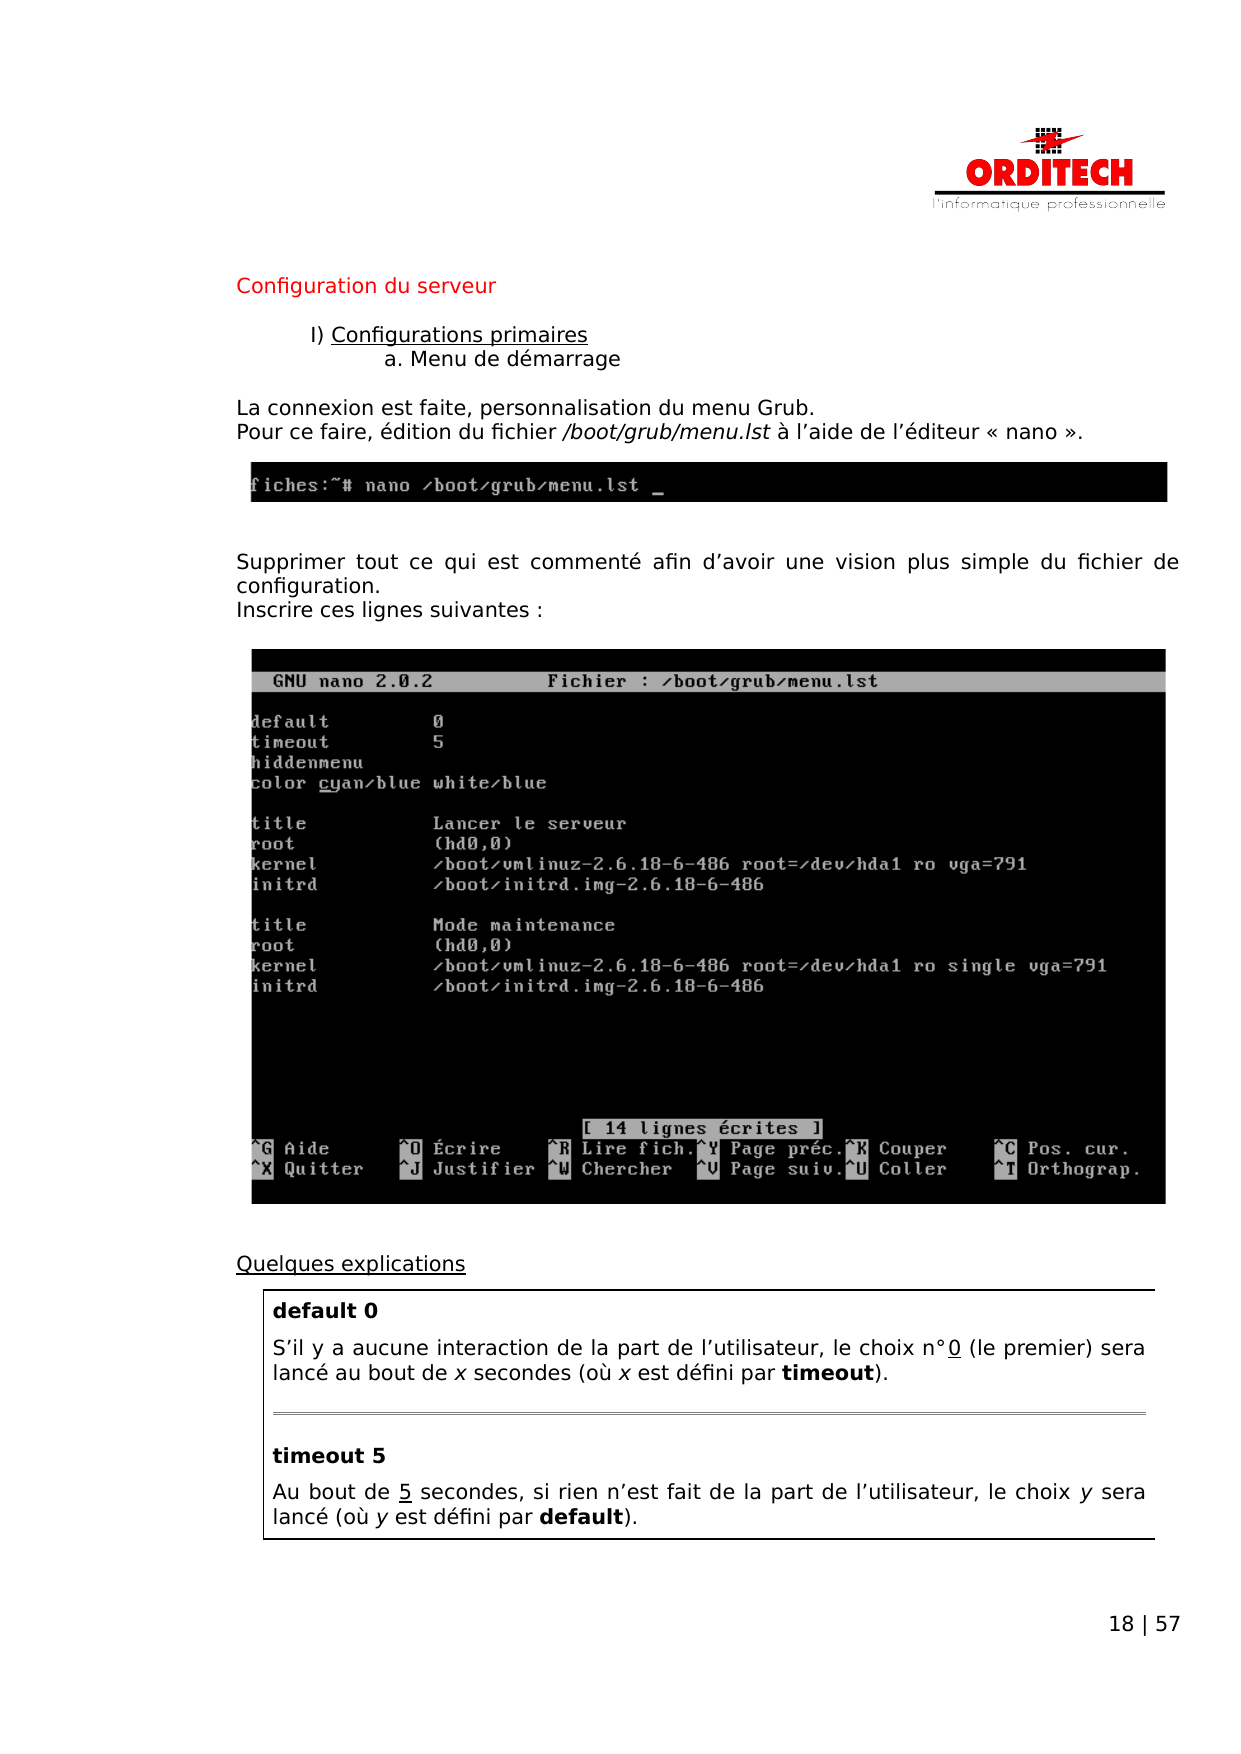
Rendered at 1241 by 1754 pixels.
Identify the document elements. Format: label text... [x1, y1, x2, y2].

text Supprimer tout ce qui est commenté afin d’avoir une vision plus simple du fichier de configuration. [236, 550, 1181, 598]
text Inscrire ces lignes suivantes : [236, 598, 1181, 623]
text La connexion est faite, personnalisation du menu Grub. [236, 396, 1181, 420]
picture [250, 462, 1168, 502]
text a. Menu de démarrage [236, 347, 1181, 371]
text Au bout de 5 secondes, si rien n’est fait de la part de l’utilisateur, le choix y sera lancé (où y est défini par default). [272, 1480, 1146, 1529]
picture [920, 118, 1182, 221]
text timeout 5 [272, 1444, 1146, 1468]
text default 0 [272, 1299, 1146, 1324]
text S’il y a aucune interaction de la part de l’utilisateur, le choix n°0 (le premier) sera lancé au bout de x secondes (où x est défini par timeout). [272, 1336, 1146, 1385]
text Quelques explications [236, 1252, 1181, 1277]
text Configuration du serveur [236, 274, 1181, 298]
text I) Configurations primaires [236, 323, 1181, 347]
text Pour ce faire, édition du fichier /boot/grub/menu.lst à l’aide de l’éditeur « nano ». [236, 420, 1181, 444]
picture [251, 649, 1166, 1204]
